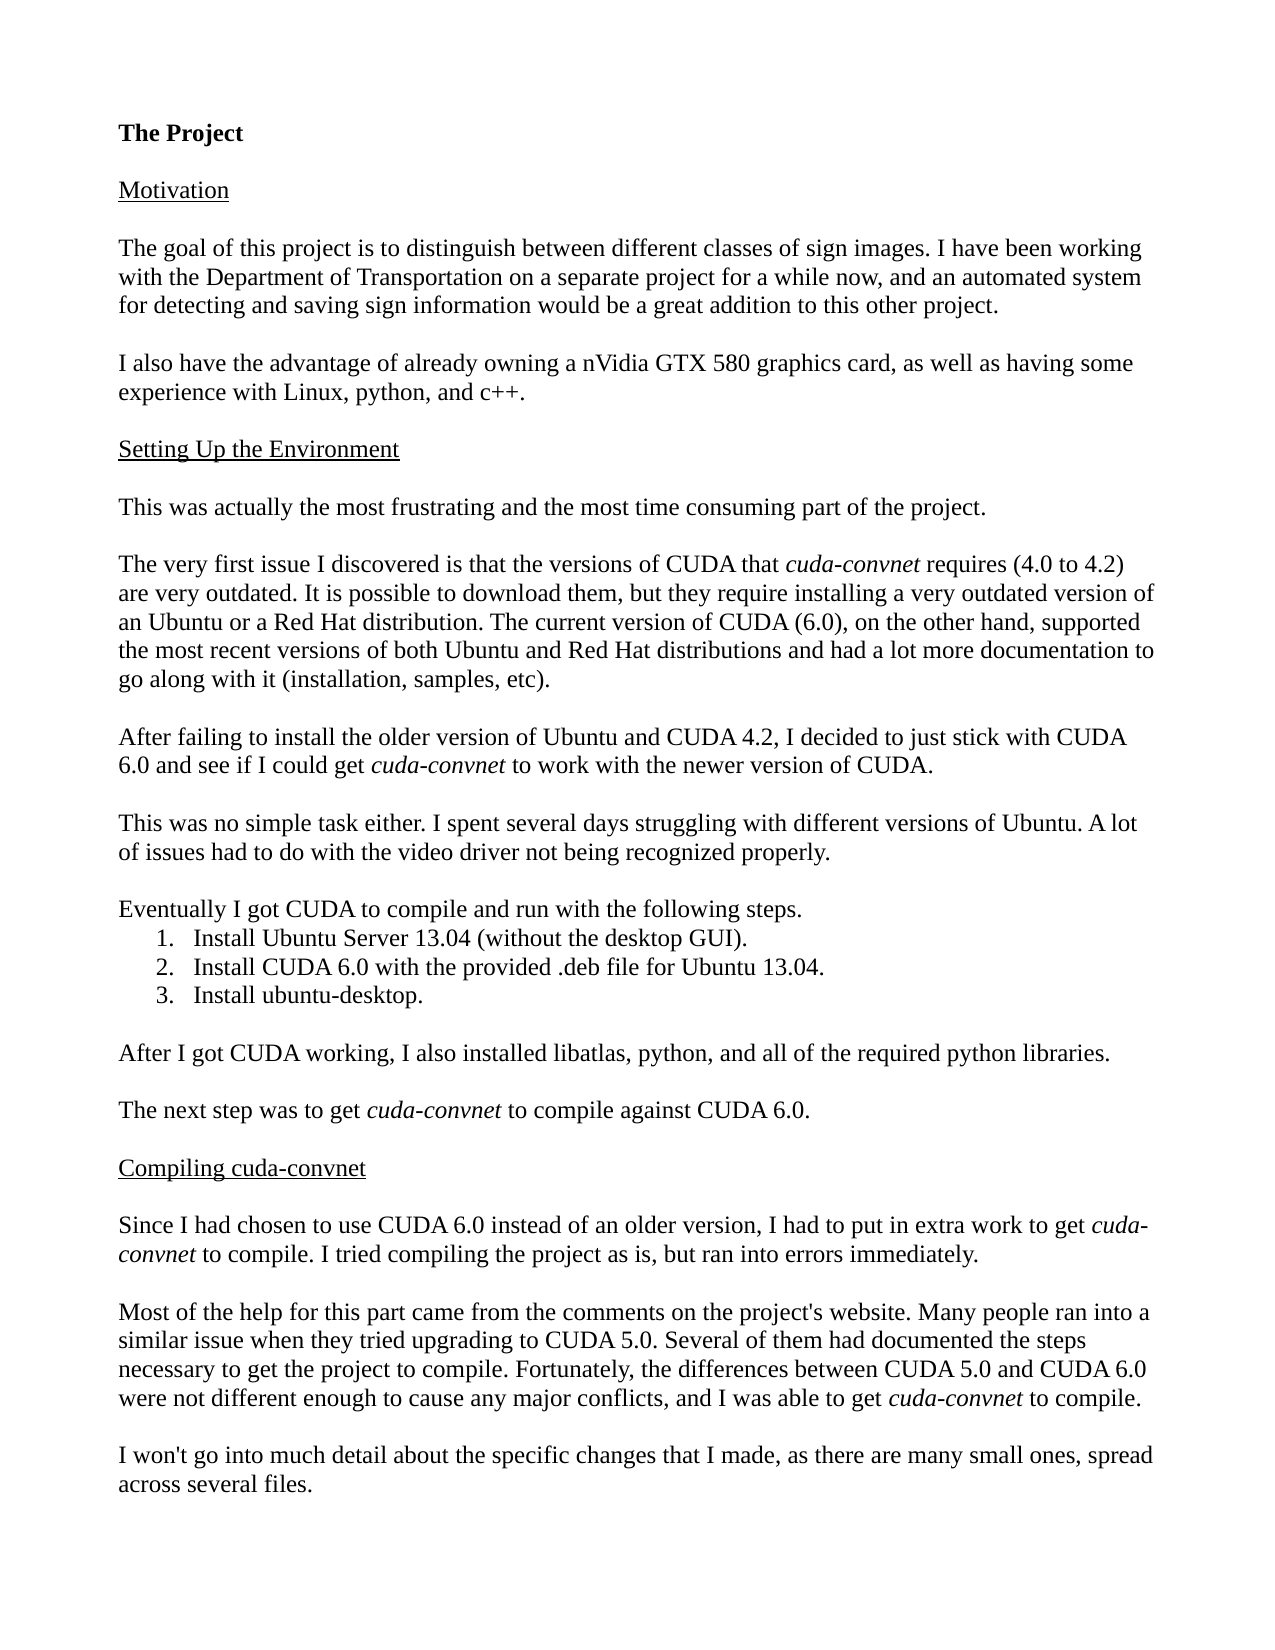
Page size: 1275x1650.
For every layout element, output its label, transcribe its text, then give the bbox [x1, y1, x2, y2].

text After failing to install the older version of Ubuntu and CUDA 4.2, I decided to just stick with CUDA 6.0 and see if I could get cuda-convnet to work with the newer version of CUDA. [118, 722, 1157, 779]
text The goal of this project is to distinguish between different classes of sign images. I have been working with the Department of Transportation on a separate project for a while now, and an automated system for detecting and saving sign information would be a great addition to this other project. [118, 233, 1157, 319]
text The very first issue I discovered is that the versions of CUDA that cuda-convnet requires (4.0 to 4.2) are very outdated. It is possible to download them, but they require installing a very outdated version of an Ubuntu or a Red Hat distribution. The current version of CUDA (6.0), on the other hand, supported the most recent versions of both Ubuntu and Red Hat distributions and had a lot more documentation to go along with it (installation, samples, etc). [118, 549, 1157, 693]
text Eventually I got CUDA to compile and run with the following steps. [118, 894, 1157, 923]
text Motivation [118, 176, 1157, 204]
text I also have the advantage of already owning a nVidia GTX 580 graphics card, as well as having some experience with Linux, python, and c++. [118, 348, 1157, 406]
text The next step was to get cuda-convnet to compile against CUDA 6.0. [118, 1096, 1157, 1124]
text This was actually the most frustrating and the most time consuming part of the project. [118, 492, 1157, 521]
text Since I had chosen to use CUDA 6.0 instead of an older version, I had to put in extra work to get cuda-convnet to compile. I tried compiling the project as is, but ran into errors immediately. [118, 1211, 1157, 1268]
list Install Ubuntu Server 13.04 (without the desktop GUI). [156, 923, 1157, 952]
text Setting Up the Environment [118, 434, 1157, 463]
text I won't go into much detail about the specific changes that I made, as there are many small ones, spread across several files. [118, 1441, 1157, 1498]
text Compiling cuda-convnet [118, 1153, 1157, 1182]
text After I got CUDA working, I also installed libatlas, python, and all of the required python libraries. [118, 1038, 1157, 1067]
list Install ubuntu-desktop. [156, 981, 1157, 1009]
text The Project [118, 118, 1157, 147]
text This was no simple task either. I spent several days struggling with different versions of Ubuntu. A lot of issues had to do with the video driver not being recognized properly. [118, 808, 1157, 866]
list Install CUDA 6.0 with the provided .deb file for Ubuntu 13.04. [156, 952, 1157, 981]
text Most of the help for this part came from the comments on the project's website. Many people ran into a similar issue when they tried upgrading to CUDA 5.0. Several of them had documented the steps necessary to get the project to compile. Fortunately, the differences between CUDA 5.0 and CUDA 6.0 were not different enough to cause any major conflicts, and I was able to get cuda-convnet to compile. [118, 1297, 1157, 1412]
